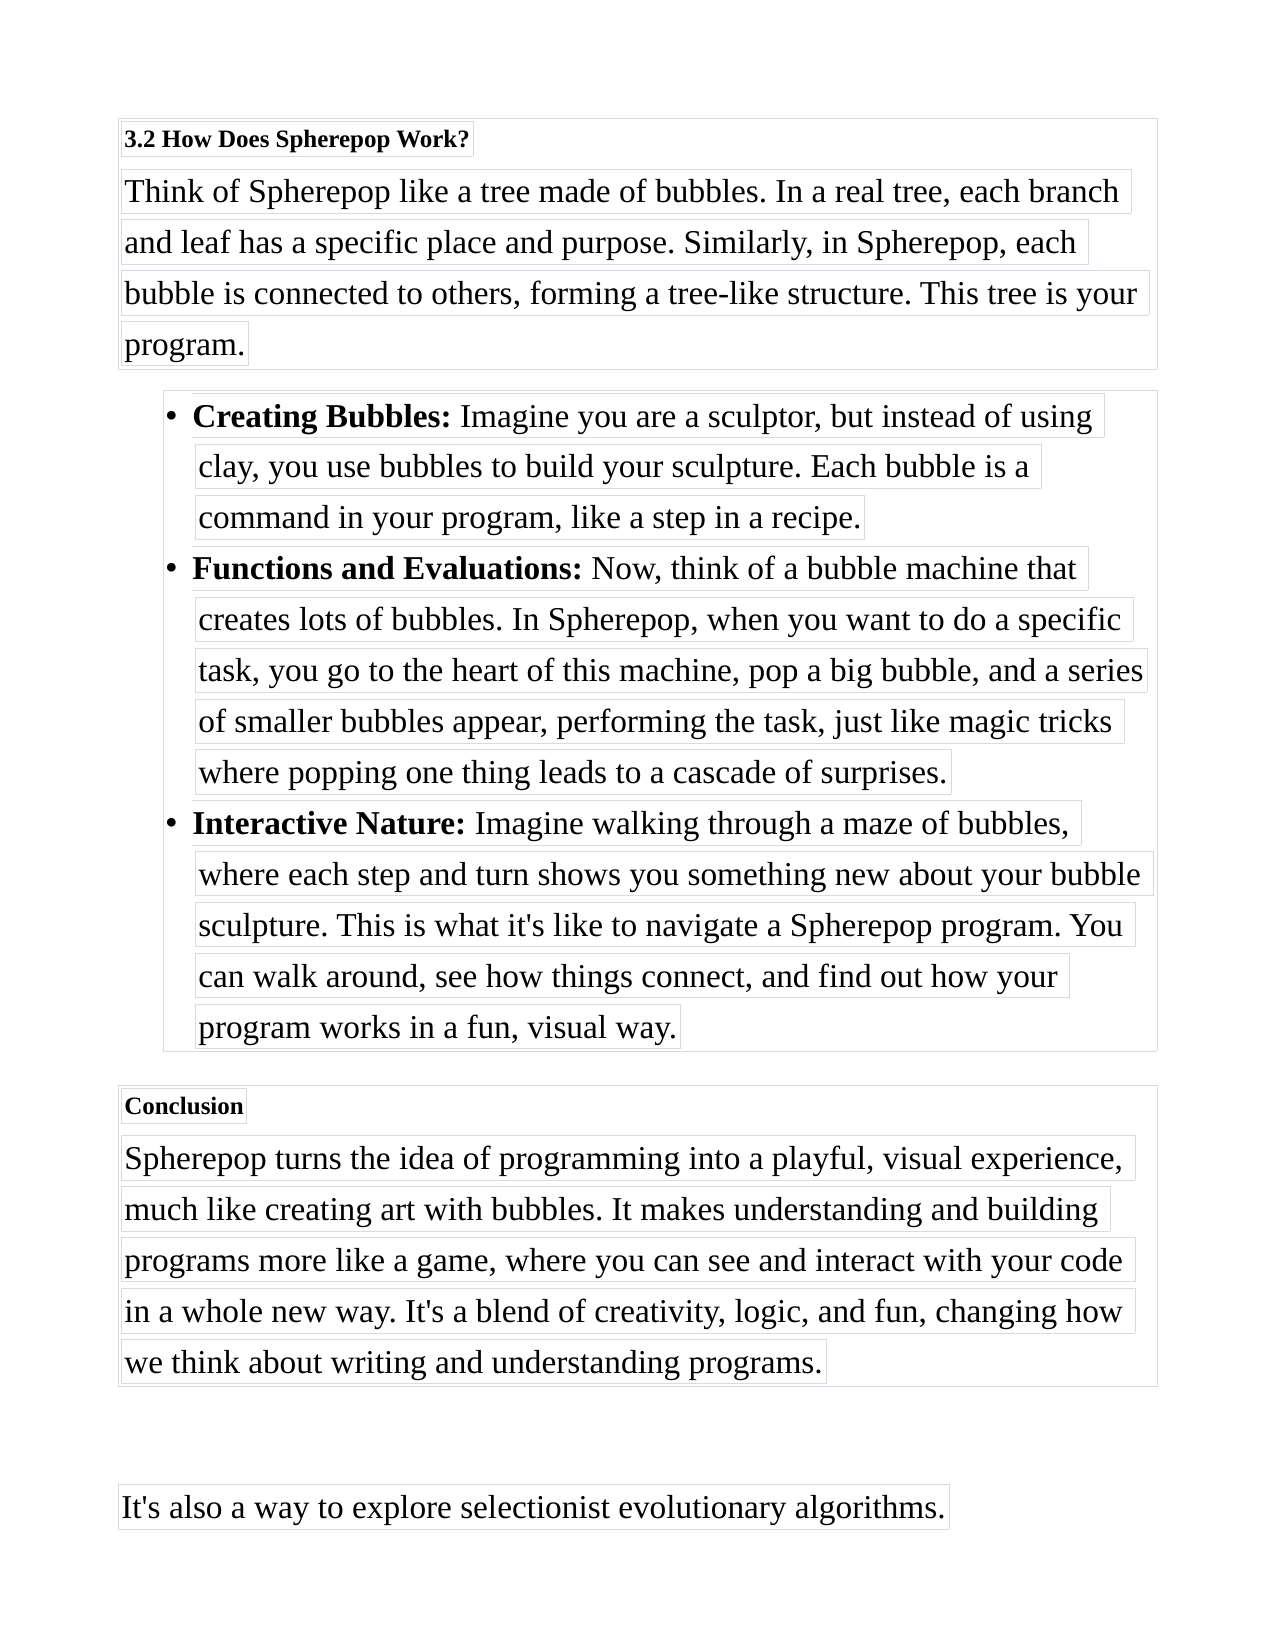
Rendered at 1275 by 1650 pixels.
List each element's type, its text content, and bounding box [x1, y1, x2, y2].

list Creating Bubbles: Imagine you are a sculptor, but instead of using clay, you use bubbles to build your sculpture. Each bubble is a command in your program, like a step in a recipe. [164, 391, 1157, 539]
text It's also a way to explore selectionist evolutionary algorithms. [118, 1408, 1157, 1529]
text Spherepop turns the idea of programming into a playful, visual experience, much like creating art with bubbles. It makes understanding and building programs more like a game, where you can see and interact with your code in a whole new way. It's a blend of creativity, logic, and fun, changing how we think about writing and understanding programs. [119, 1132, 1157, 1386]
text Think of Spherepop like a tree made of bubbles. In a real tree, each branch and leaf has a specific place and purpose. Similarly, in Spherepop, each bubble is connected to others, forming a tree-like structure. This tree is your program. [119, 165, 1157, 369]
subtitle Conclusion [119, 1086, 1157, 1123]
list Functions and Evaluations: Now, think of a bubble machine that creates lots of bubbles. In Spherepop, when you want to do a specific task, you go to the heart of this machine, pop a big bubble, and a series of smaller bubbles appear, performing the task, just like magic tricks where popping one thing leads to a cascade of surprises. [164, 543, 1157, 794]
subtitle 3.2 How Does Spherepop Work? [119, 119, 1157, 156]
list Interactive Nature: Imagine walking through a maze of bubbles, where each step and turn shows you something new about your bubble sculpture. This is what it's like to navigate a Spherepop program. You can walk around, see how things connect, and find out how your program works in a fun, visual way. [164, 797, 1157, 1051]
